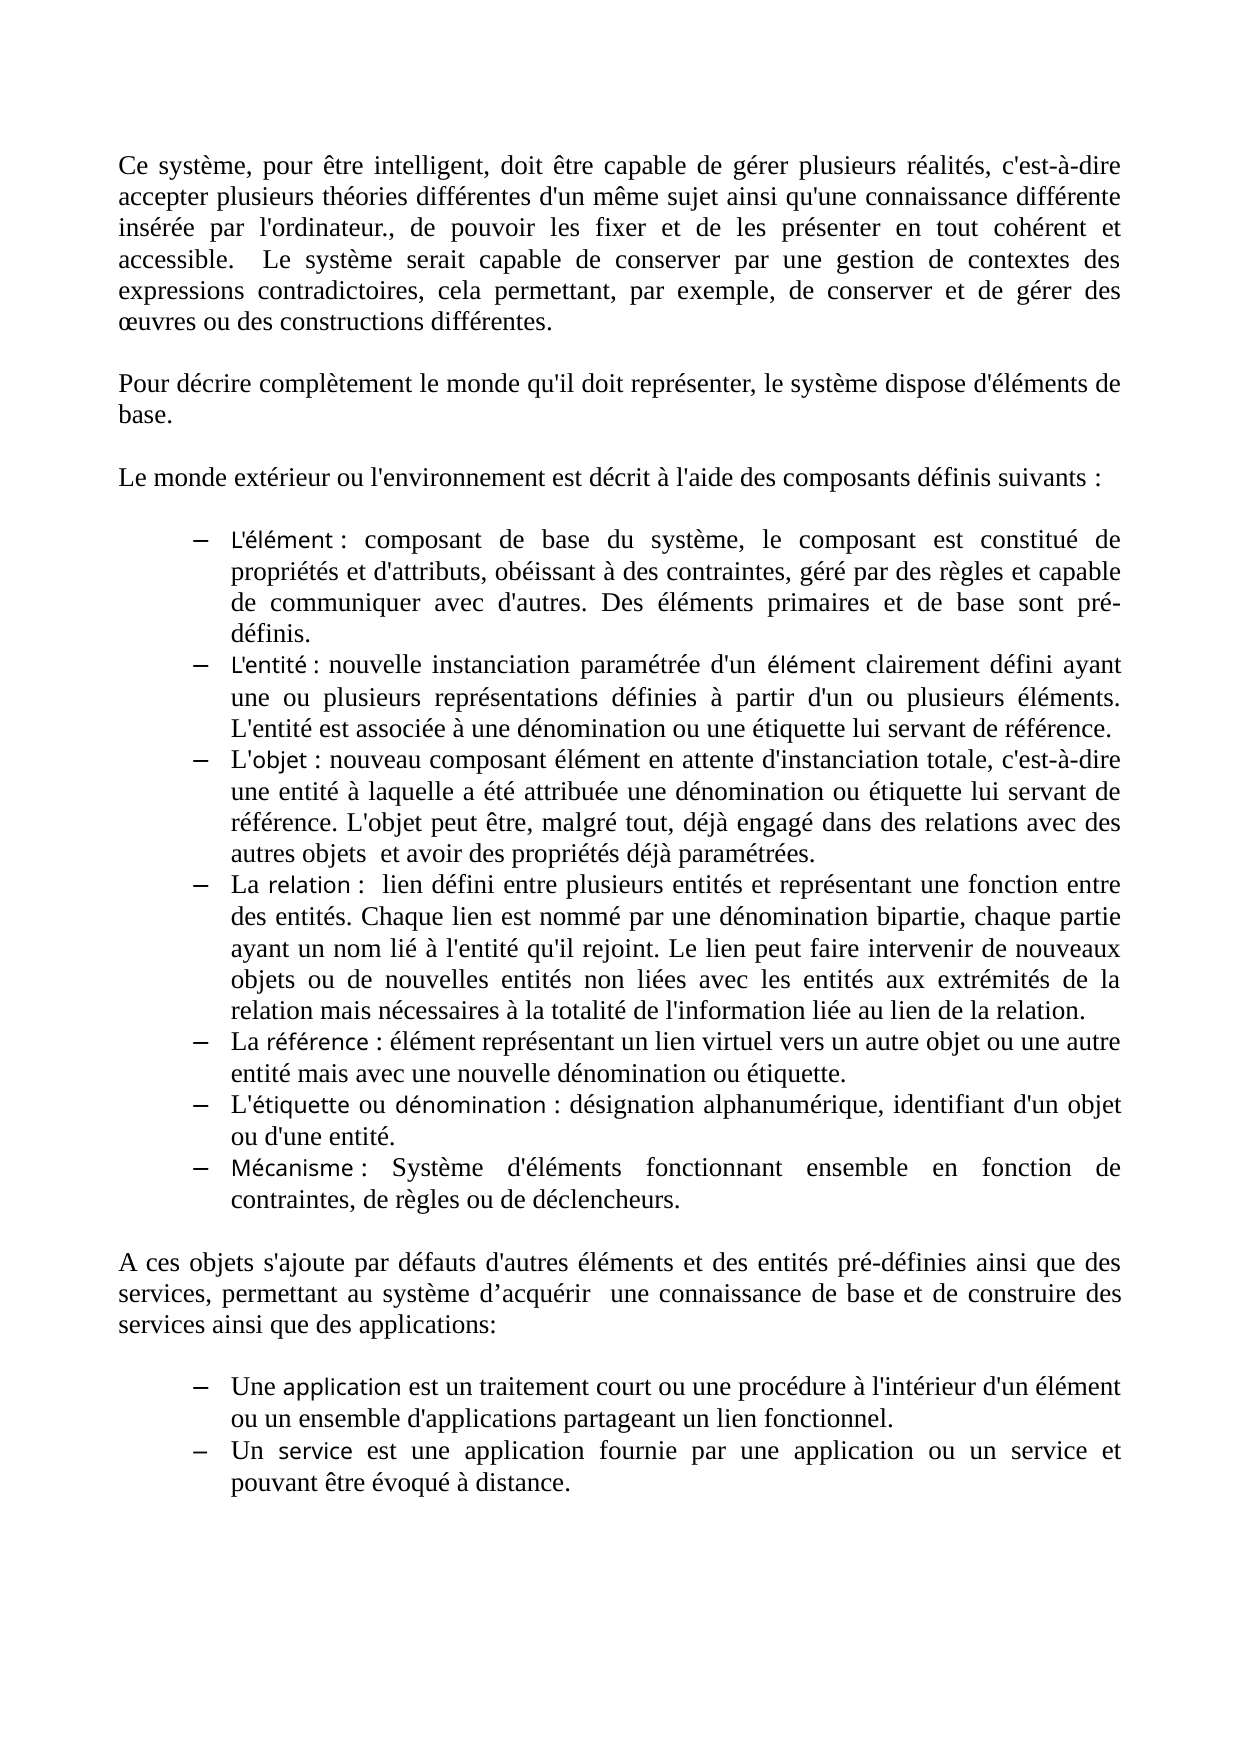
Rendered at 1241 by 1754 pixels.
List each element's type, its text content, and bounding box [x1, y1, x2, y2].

list Mécanisme : Système d'éléments fonctionnant ensemble en fonction de contraintes, de règles ou de déclencheurs. [193, 1152, 1122, 1215]
list Une application est un traitement court ou une procédure à l'intérieur d'un élément ou un ensemble d'applications partageant un lien fonctionnel. [193, 1371, 1122, 1434]
list La référence : élément représentant un lien virtuel vers un autre objet ou une autre entité mais avec une nouvelle dénomination ou étiquette. [193, 1025, 1122, 1088]
text Ce système, pour être intelligent, doit être capable de gérer plusieurs réalités, c'est-à-dire accepter plusieurs théories différentes d'un même sujet ainsi qu'une connaissance différente insérée par l'ordinateur., de pouvoir les fixer et de les présenter en tout cohérent et accessible. Le système serait capable de conserver par une gestion de contextes des expressions contradictoires, cela permettant, par exemple, de conserver et de gérer des œuvres ou des constructions différentes. [118, 149, 1122, 336]
list Un service est une application fournie par une application ou un service et pouvant être évoqué à distance. [193, 1434, 1122, 1497]
text Le monde extérieur ou l'environnement est décrit à l'aide des composants définis suivants : [118, 461, 1122, 492]
list L'entité : nouvelle instanciation paramétrée d'un élément clairement défini ayant une ou plusieurs représentations définies à partir d'un ou plusieurs éléments. L'entité est associée à une dénomination ou une étiquette lui servant de référence. [193, 648, 1122, 743]
list L'élément : composant de base du système, le composant est constitué de propriétés et d'attributs, obéissant à des contraintes, géré par des règles et capable de communiquer avec d'autres. Des éléments primaires et de base sont pré-définis. [193, 523, 1122, 648]
list L'étiquette ou dénomination : désignation alphanumérique, identifiant d'un objet ou d'une entité. [193, 1088, 1122, 1152]
list L'objet : nouveau composant élément en attente d'instanciation totale, c'est-à-dire une entité à laquelle a été attribuée une dénomination ou étiquette lui servant de référence. L'objet peut être, malgré tout, déjà engagé dans des relations avec des autres objets et avoir des propriétés déjà paramétrées. [193, 743, 1122, 868]
text Pour décrire complètement le monde qu'il doit représenter, le système dispose d'éléments de base. [118, 367, 1122, 429]
text A ces objets s'ajoute par défauts d'autres éléments et des entités pré-définies ainsi que des services, permettant au système d’acquérir une connaissance de base et de construire des services ainsi que des applications: [118, 1246, 1122, 1339]
list La relation : lien défini entre plusieurs entités et représentant une fonction entre des entités. Chaque lien est nommé par une dénomination bipartie, chaque partie ayant un nom lié à l'entité qu'il rejoint. Le lien peut faire intervenir de nouveaux objets ou de nouvelles entités non liées avec les entités aux extrémités de la relation mais nécessaires à la totalité de l'information liée au lien de la relation. [193, 868, 1122, 1025]
